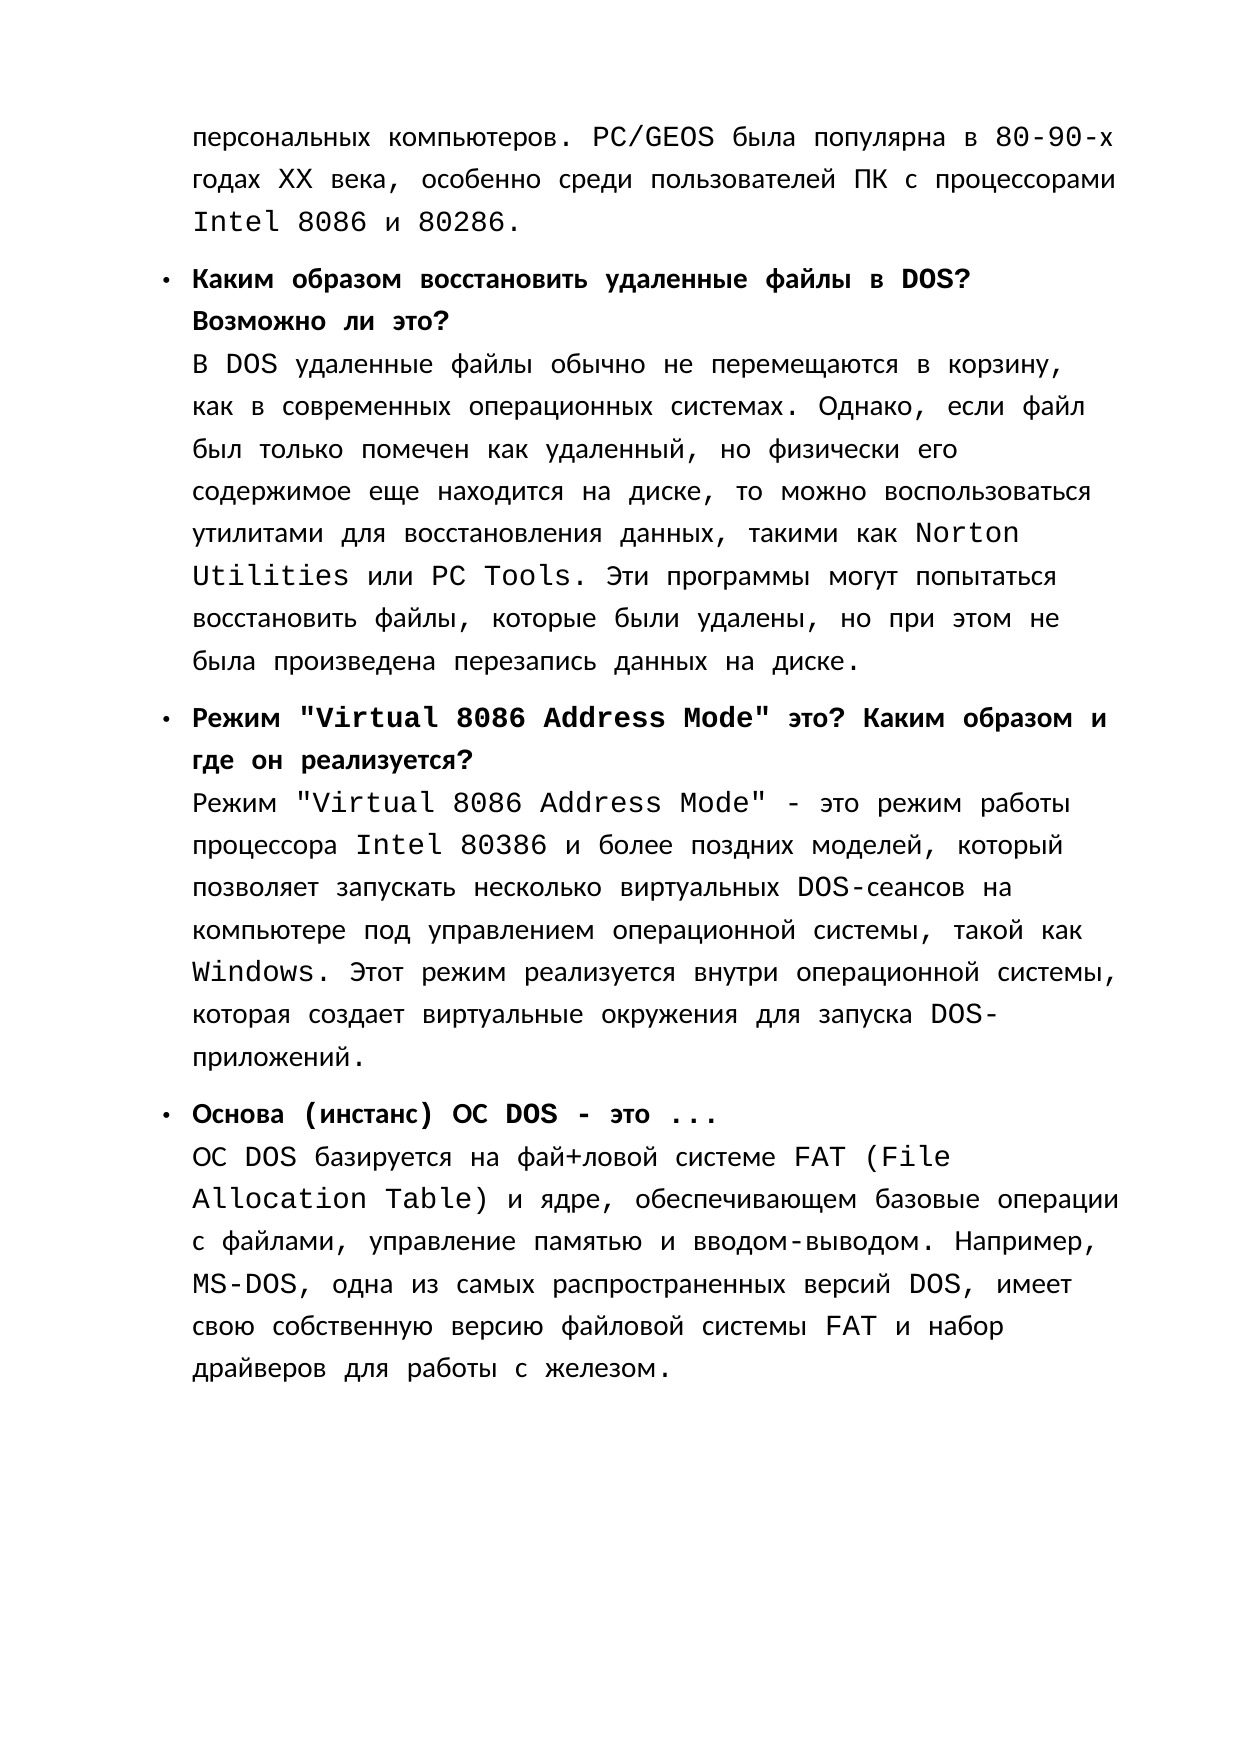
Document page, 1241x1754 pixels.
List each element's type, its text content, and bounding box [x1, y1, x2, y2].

list персональных компьютеров. PC/GEOS была популярна в 80-90-х годах XX века, особенно среди пользователей ПК с процессорами Intel 8086 и 80286. [162, 118, 1122, 240]
list Каким образом восстановить удаленные файлы в DOS? Возможно ли это? В DOS удаленные файлы обычно не перемещаются в корзину, как в современных операционных системах. Однако, если файл был только помечен как удаленный, но физически его содержимое еще находится на диске, то можно воспользоваться утилитами для восстановления данных, такими как Norton Utilities или PC Tools. Эти программы могут попытаться восстановить файлы, которые были удалены, но при этом не была произведена перезапись данных на диске. [162, 260, 1122, 679]
list Режим "Virtual 8086 Address Mode" это? Каким образом и где он реализуется? Режим "Virtual 8086 Address Mode" - это режим работы процессора Intel 80386 и более поздних моделей, который позволяет запускать несколько виртуальных DOS-сеансов на компьютере под управлением операционной системы, такой как Windows. Этот режим реализуется внутри операционной системы, которая создает виртуальные окружения для запуска DOS-приложений. [162, 699, 1122, 1075]
list Основа (инстанс) ОС DOS - это ... ОС DOS базируется на фай+ловой системе FAT (File Allocation Table) и ядре, обеспечивающем базовые операции с файлами, управление памятью и вводом-выводом. Например, MS-DOS, одна из самых распространенных версий DOS, имеет свою собственную версию файловой системы FAT и набор драйверов для работы с железом. [162, 1095, 1122, 1387]
